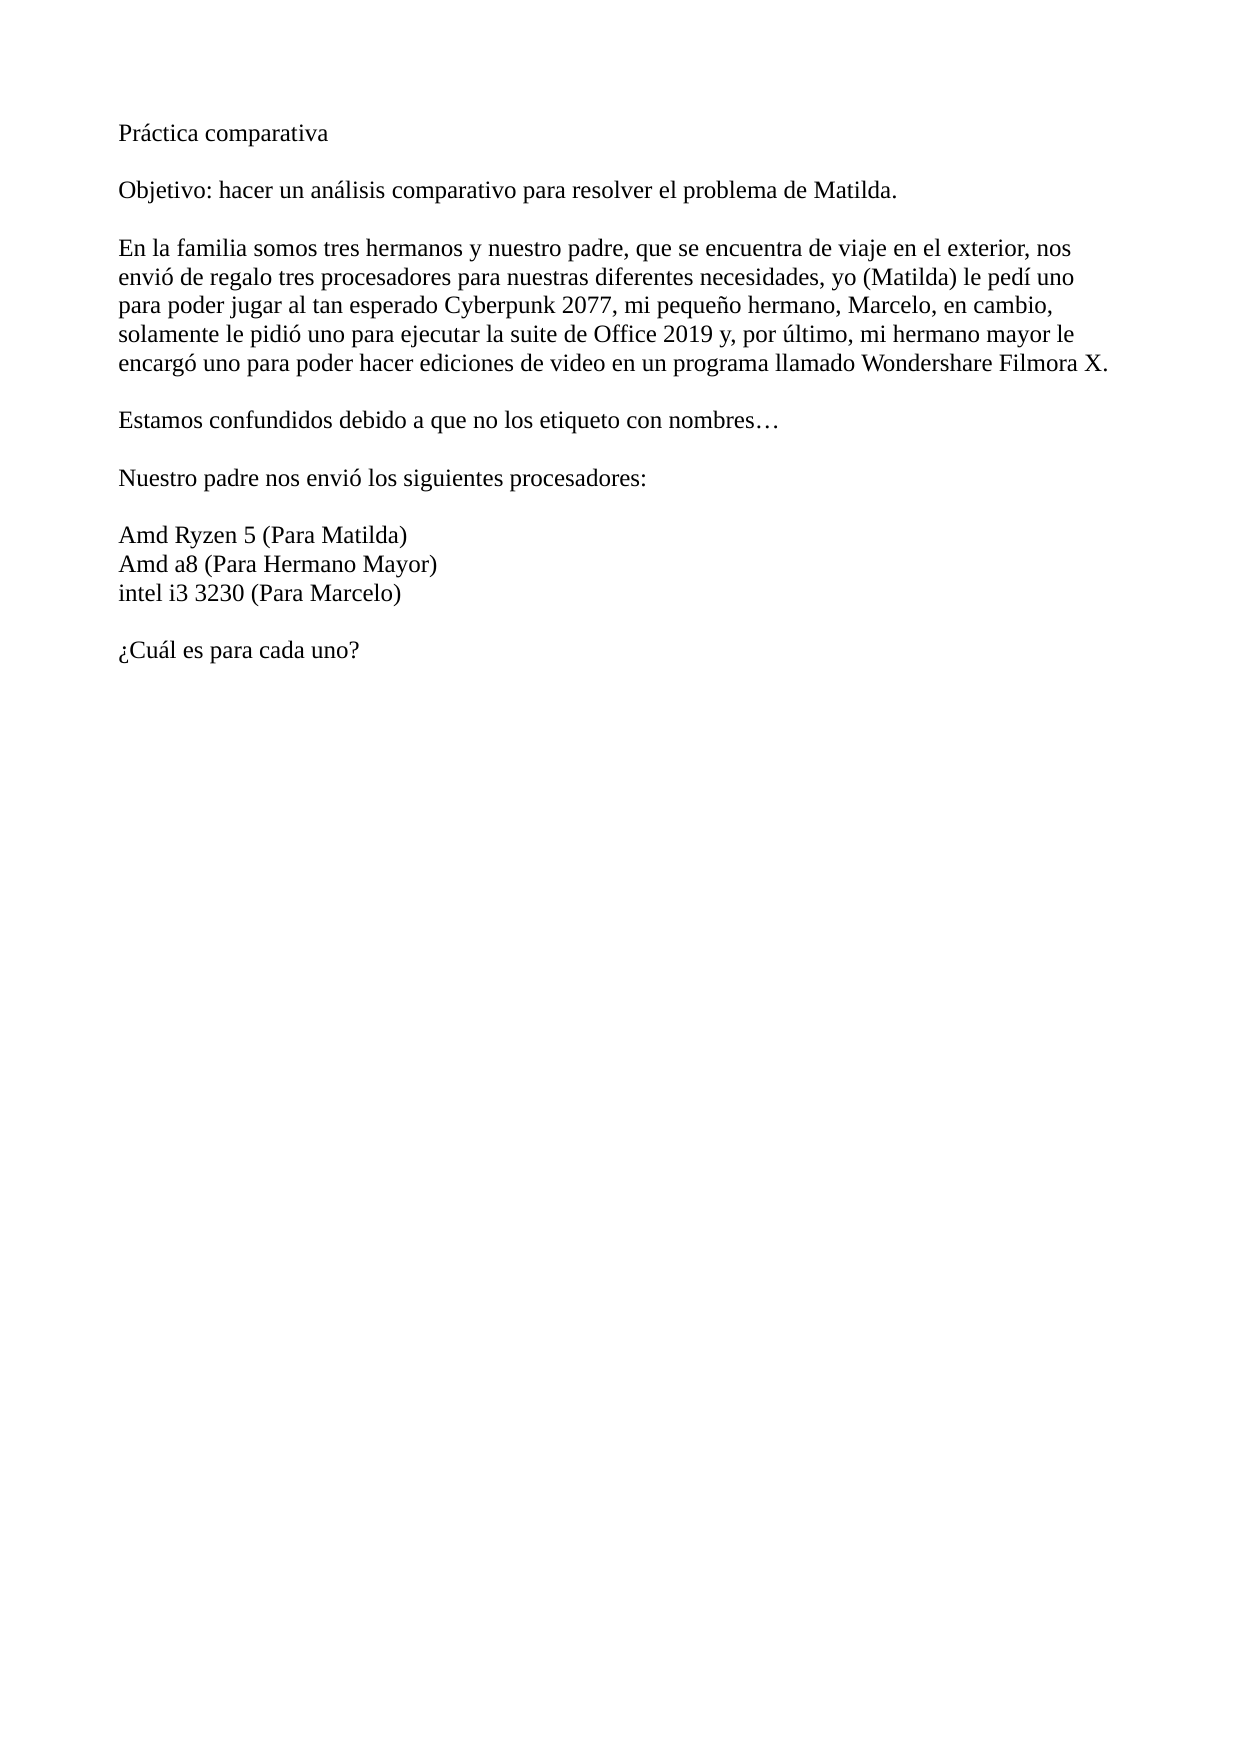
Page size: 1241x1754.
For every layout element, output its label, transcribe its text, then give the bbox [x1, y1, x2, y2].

text Amd a8 (Para Hermano Mayor) [118, 549, 1122, 578]
text Práctica comparativa [118, 118, 1122, 147]
text En la familia somos tres hermanos y nuestro padre, que se encuentra de viaje en el exterior, nos envió de regalo tres procesadores para nuestras diferentes necesidades, yo (Matilda) le pedí uno para poder jugar al tan esperado Cyberpunk 2077, mi pequeño hermano, Marcelo, en cambio, solamente le pidió uno para ejecutar la suite de Office 2019 y, por último, mi hermano mayor le encargó uno para poder hacer ediciones de video en un programa llamado Wondershare Filmora X. [118, 233, 1122, 377]
text ¿Cuál es para cada uno? [118, 636, 1122, 664]
text Amd Ryzen 5 (Para Matilda) [118, 521, 1122, 549]
text Objetivo: hacer un análisis comparativo para resolver el problema de Matilda. [118, 176, 1122, 204]
text intel i3 3230 (Para Marcelo) [118, 578, 1122, 607]
text Estamos confundidos debido a que no los etiqueto con nombres… [118, 406, 1122, 434]
text Nuestro padre nos envió los siguientes procesadores: [118, 463, 1122, 492]
